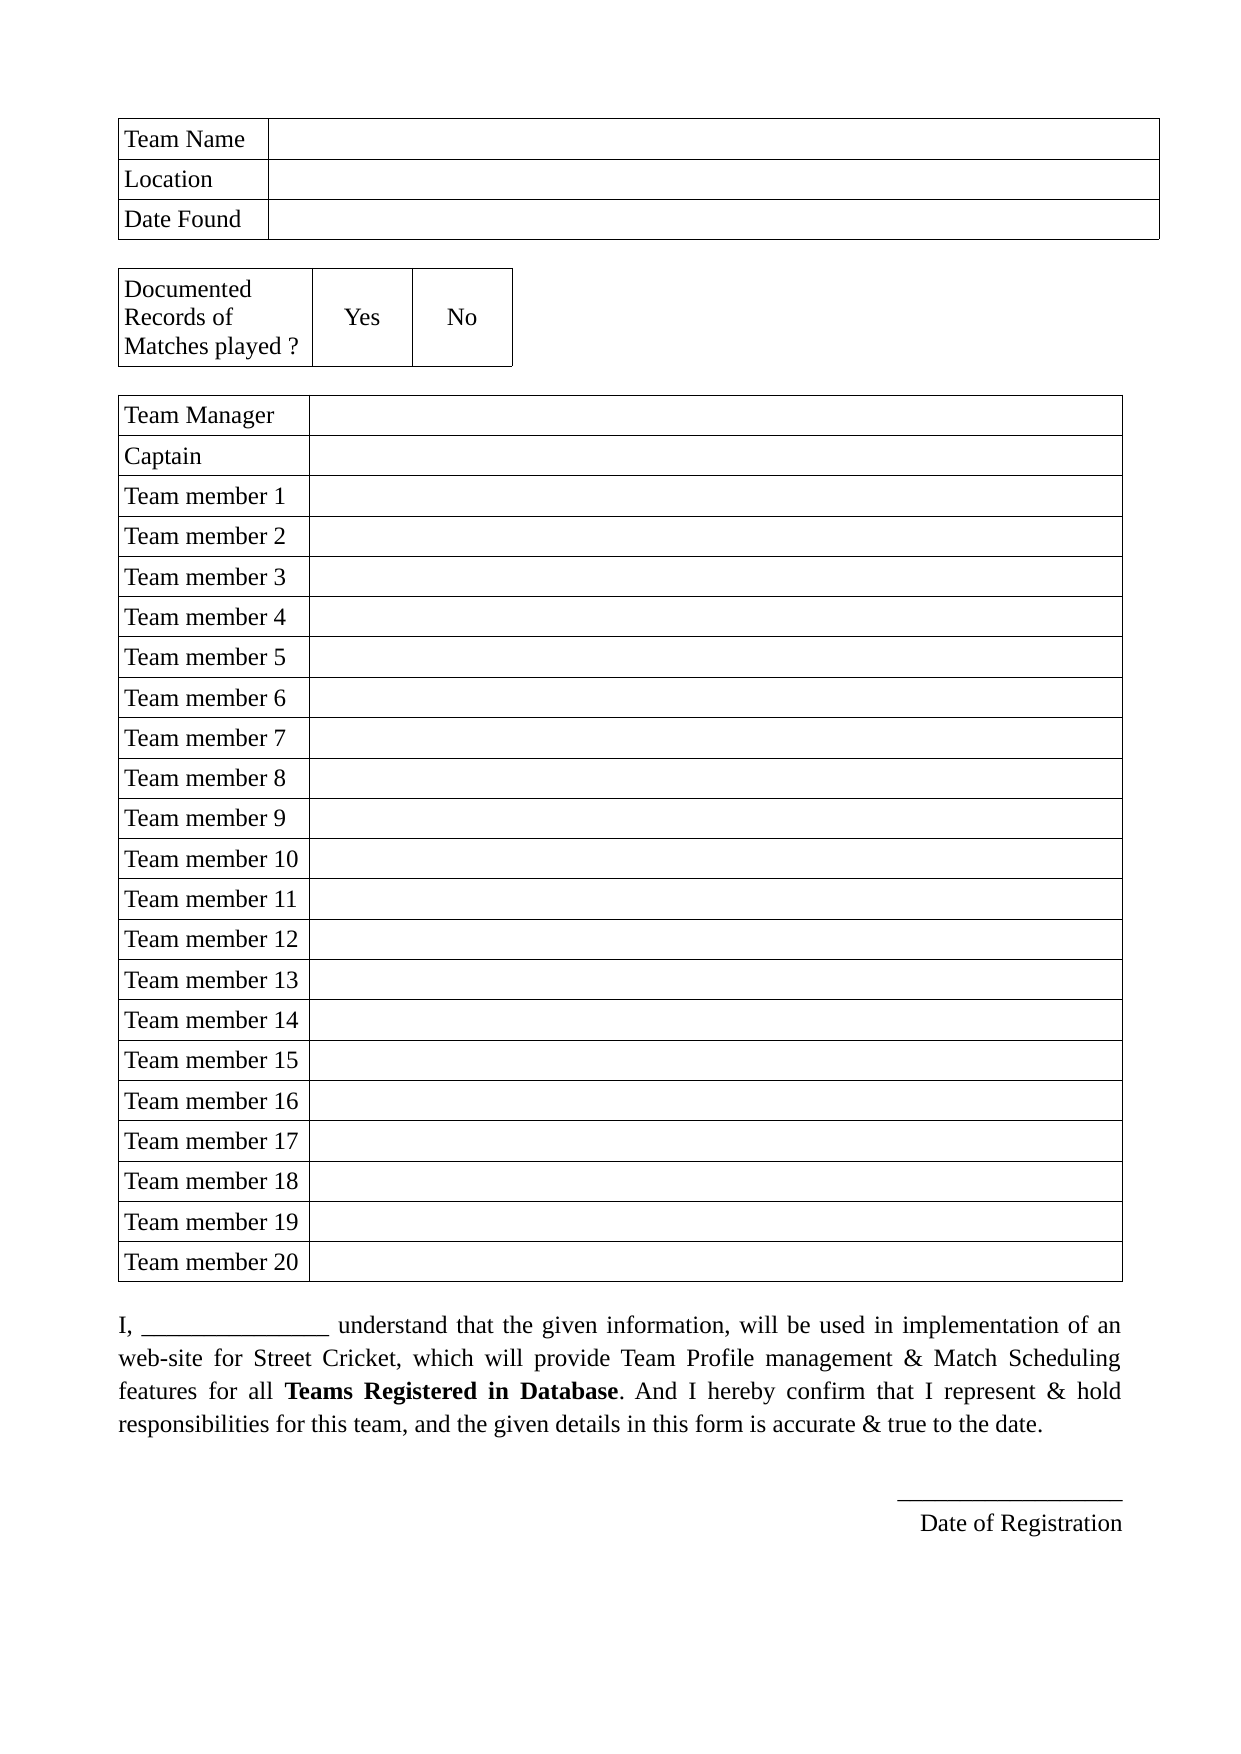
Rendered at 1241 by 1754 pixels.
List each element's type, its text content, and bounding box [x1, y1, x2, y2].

table_header Team Manager [119, 396, 309, 435]
table_cell [310, 1242, 1122, 1281]
table_cell Team member 13 [119, 960, 309, 999]
table_cell [310, 1121, 1122, 1161]
table_cell [310, 476, 1122, 516]
table_cell Team member 3 [119, 557, 309, 596]
table_cell Team member 6 [119, 678, 309, 717]
table_cell Team member 8 [119, 759, 309, 798]
table_cell [310, 799, 1122, 838]
table_cell [310, 920, 1122, 959]
table_cell [310, 1041, 1122, 1080]
table_cell Team member 15 [119, 1041, 309, 1080]
table_cell [310, 1162, 1122, 1201]
table_cell [310, 1081, 1122, 1120]
table_cell Team member 5 [119, 637, 309, 677]
table_cell [310, 839, 1122, 878]
table_header No [413, 269, 512, 366]
table_cell [310, 960, 1122, 999]
table_cell Location [119, 160, 268, 199]
text Date of Registration [118, 1508, 1122, 1537]
table_cell [310, 718, 1122, 757]
table_cell [310, 1202, 1122, 1241]
table_header Documented Records of Matches played ? [119, 269, 312, 366]
table_cell [310, 1000, 1122, 1039]
table_cell [310, 557, 1122, 596]
table_cell Team member 4 [119, 597, 309, 636]
table_cell [310, 436, 1122, 475]
table_cell Team member 16 [119, 1081, 309, 1120]
table_cell Team member 2 [119, 517, 309, 556]
text I, _______________ understand that the given information, will be used in implementation of an web-site for Street Cricket, which will provide Team Profile management & Match Scheduling features for all Teams Registered in Database. And I hereby confirm that I represent & hold responsibilities for this team, and the given details in this form is accurate & true to the date. [118, 1310, 1122, 1438]
table_cell Team member 14 [119, 1000, 309, 1039]
table_cell Team member 12 [119, 920, 309, 959]
table_cell [310, 678, 1122, 717]
table_cell Team member 18 [119, 1162, 309, 1201]
table_cell [269, 200, 1159, 239]
table_cell Team member 19 [119, 1202, 309, 1241]
table_cell Team member 11 [119, 879, 309, 919]
table_cell Team member 17 [119, 1121, 309, 1161]
text __________________ [118, 1475, 1122, 1504]
table_cell Team member 1 [119, 476, 309, 516]
table_header Yes [313, 269, 412, 366]
table_cell [269, 160, 1159, 199]
table_cell [310, 597, 1122, 636]
table_cell [310, 517, 1122, 556]
table_header Team Name [119, 119, 268, 158]
table_cell [310, 759, 1122, 798]
table_cell Team member 10 [119, 839, 309, 878]
table_cell Team member 7 [119, 718, 309, 757]
table_cell [310, 637, 1122, 677]
table_header [269, 119, 1159, 158]
table_header [310, 396, 1122, 435]
table_cell Team member 20 [119, 1242, 309, 1281]
table_cell Team member 9 [119, 799, 309, 838]
table_cell Date Found [119, 200, 268, 239]
table_cell Captain [119, 436, 309, 475]
table_cell [310, 879, 1122, 919]
